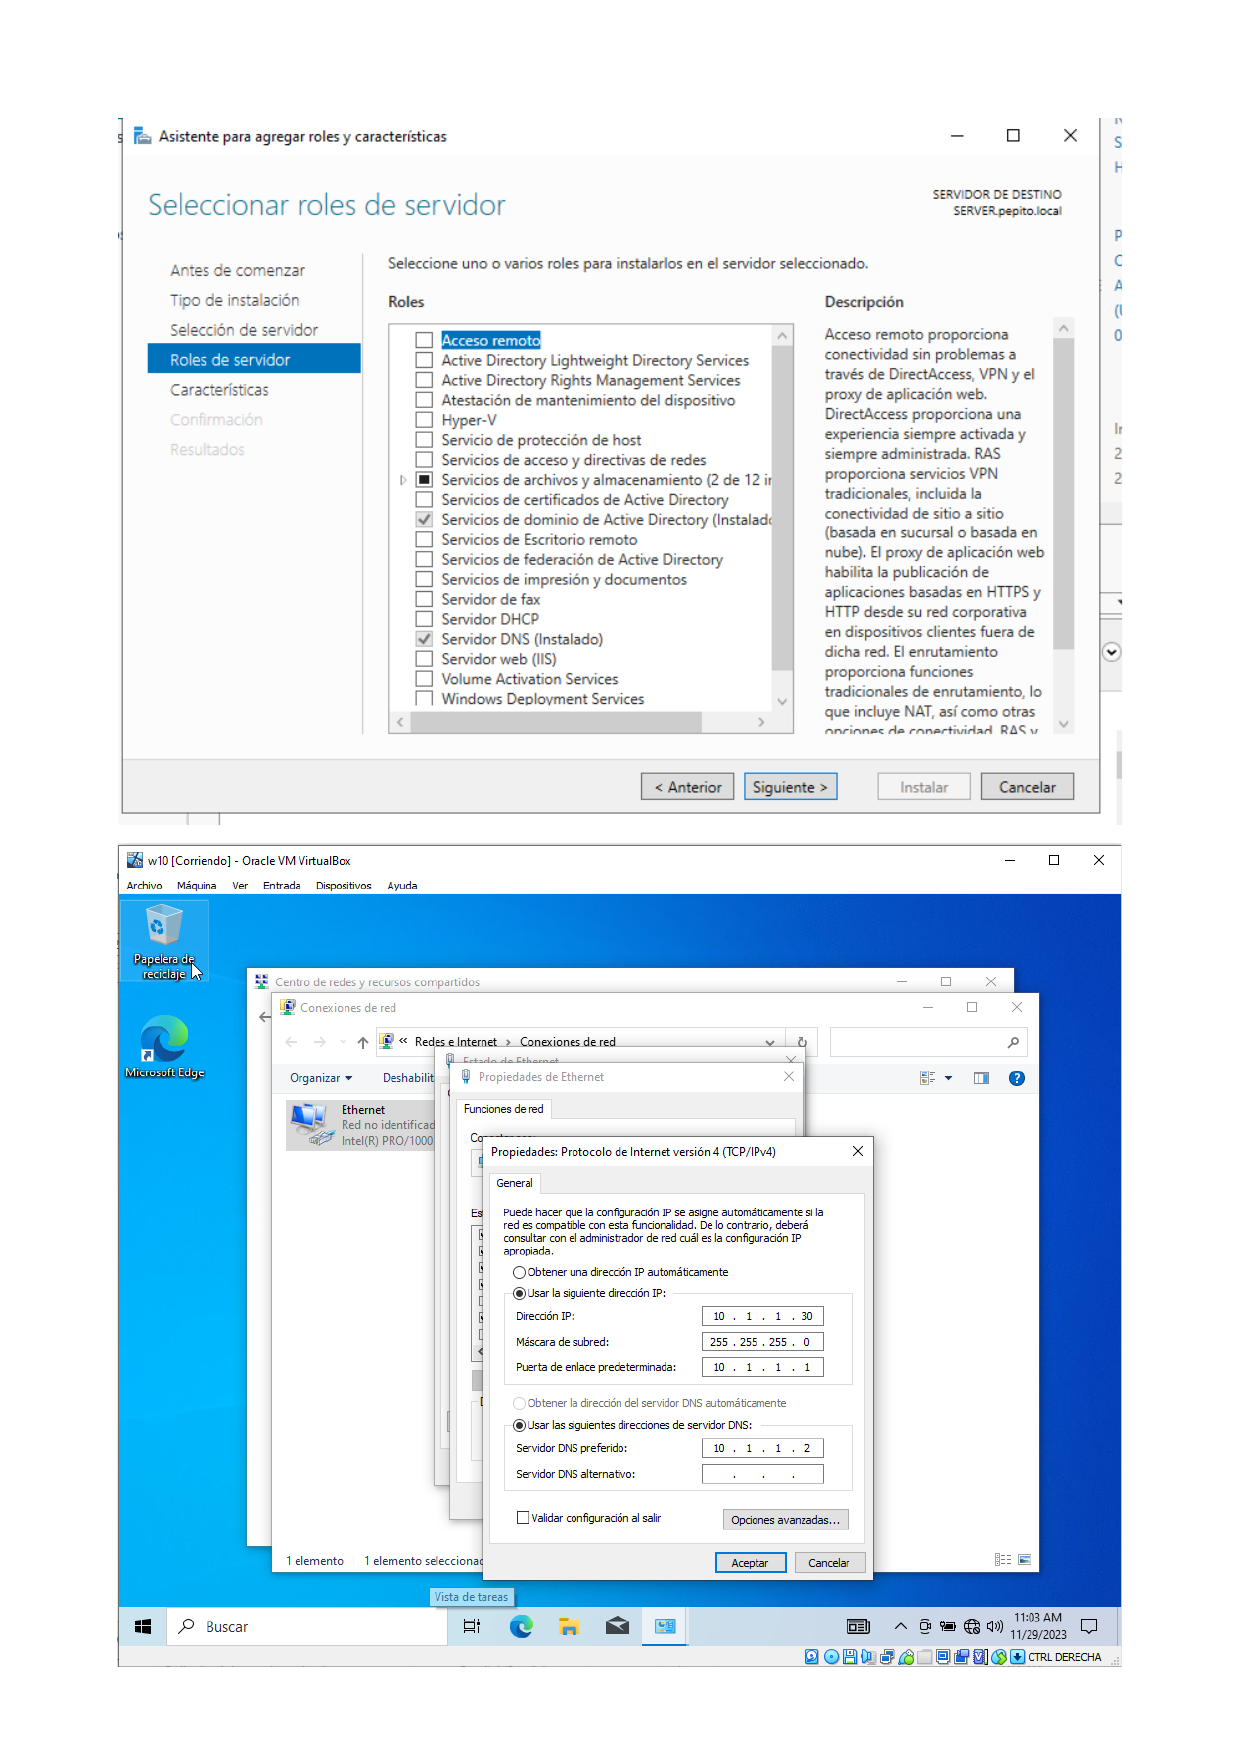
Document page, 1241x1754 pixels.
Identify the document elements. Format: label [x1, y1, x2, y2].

picture [118, 118, 1123, 825]
picture [117, 843, 1122, 1667]
